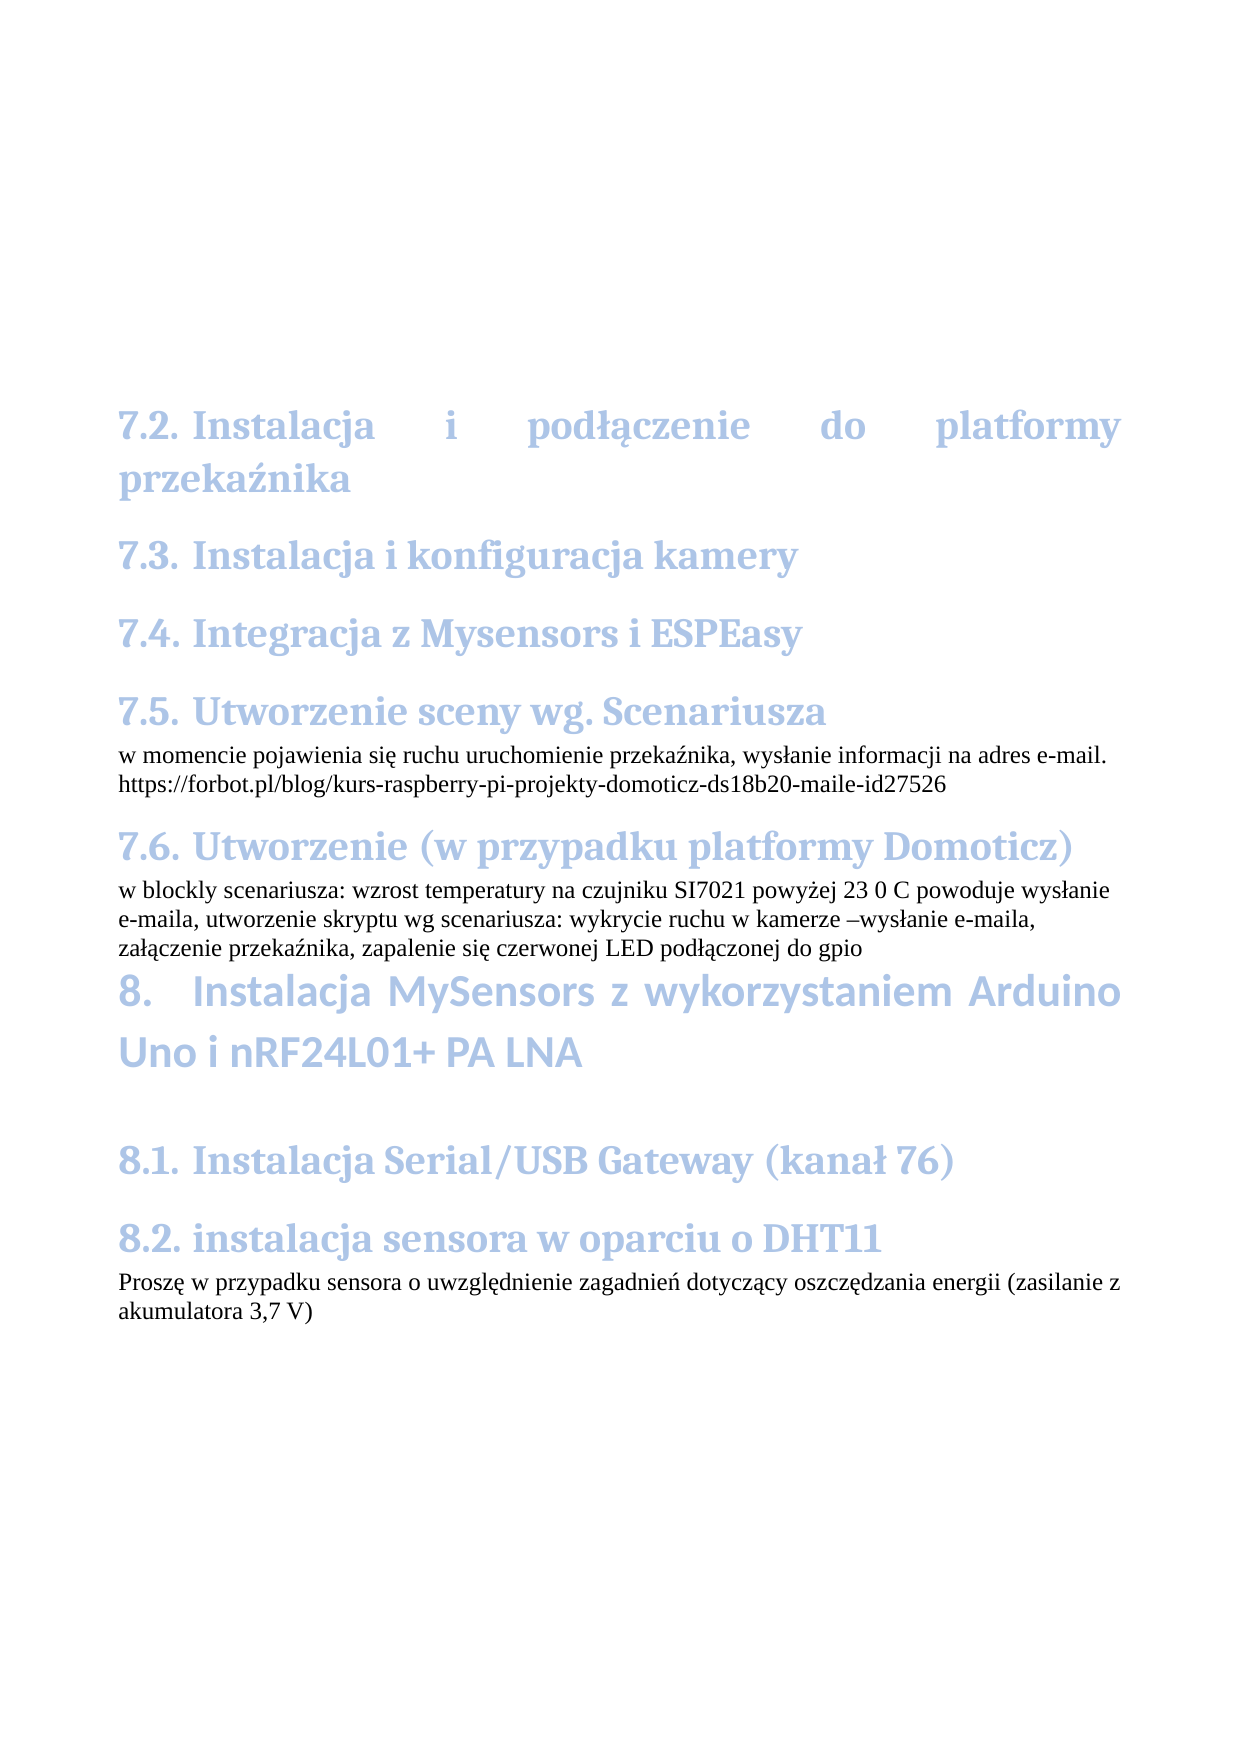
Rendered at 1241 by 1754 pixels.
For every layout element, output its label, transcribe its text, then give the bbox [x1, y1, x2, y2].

subtitle Instalacja Serial/USB Gateway (kanał 76) [118, 1137, 1122, 1185]
text w blockly scenariusza: wzrost temperatury na czujniku SI7021 powyżej 23 0 C powoduje wysłanie e-maila, utworzenie skryptu wg scenariusza: wykrycie ruchu w kamerze –wysłanie e-maila, załączenie przekaźnika, zapalenie się czerwonej LED podłączonej do gpio [118, 876, 1122, 962]
subtitle Instalacja MySensors z wykorzystaniem Arduino Uno i nRF24L01+ PA LNA [118, 962, 1122, 1079]
text Proszę w przypadku sensora o uwzględnienie zagadnień dotyczący oszczędzania energii (zasilanie z [118, 1267, 1122, 1296]
subtitle instalacja sensora w oparciu o DHT11 [118, 1214, 1122, 1262]
subtitle Instalacja i konfiguracja kamery [118, 532, 1122, 580]
text w momencie pojawienia się ruchu uruchomienie przekaźnika, wysłanie informacji na adres e-mail. [118, 740, 1122, 769]
subtitle Utworzenie sceny wg. Scenariusza [118, 688, 1122, 736]
subtitle Instalacja i podłączenie do platformy przekaźnika [118, 402, 1122, 502]
text https://forbot.pl/blog/kurs-raspberry-pi-projekty-domoticz-ds18b20-maile-id27526 [118, 769, 1122, 798]
subtitle Integracja z Mysensors i ESPEasy [118, 610, 1122, 658]
text akumulatora 3,7 V) [118, 1296, 1122, 1325]
subtitle Utworzenie (w przypadku platformy Domoticz) [118, 823, 1122, 871]
